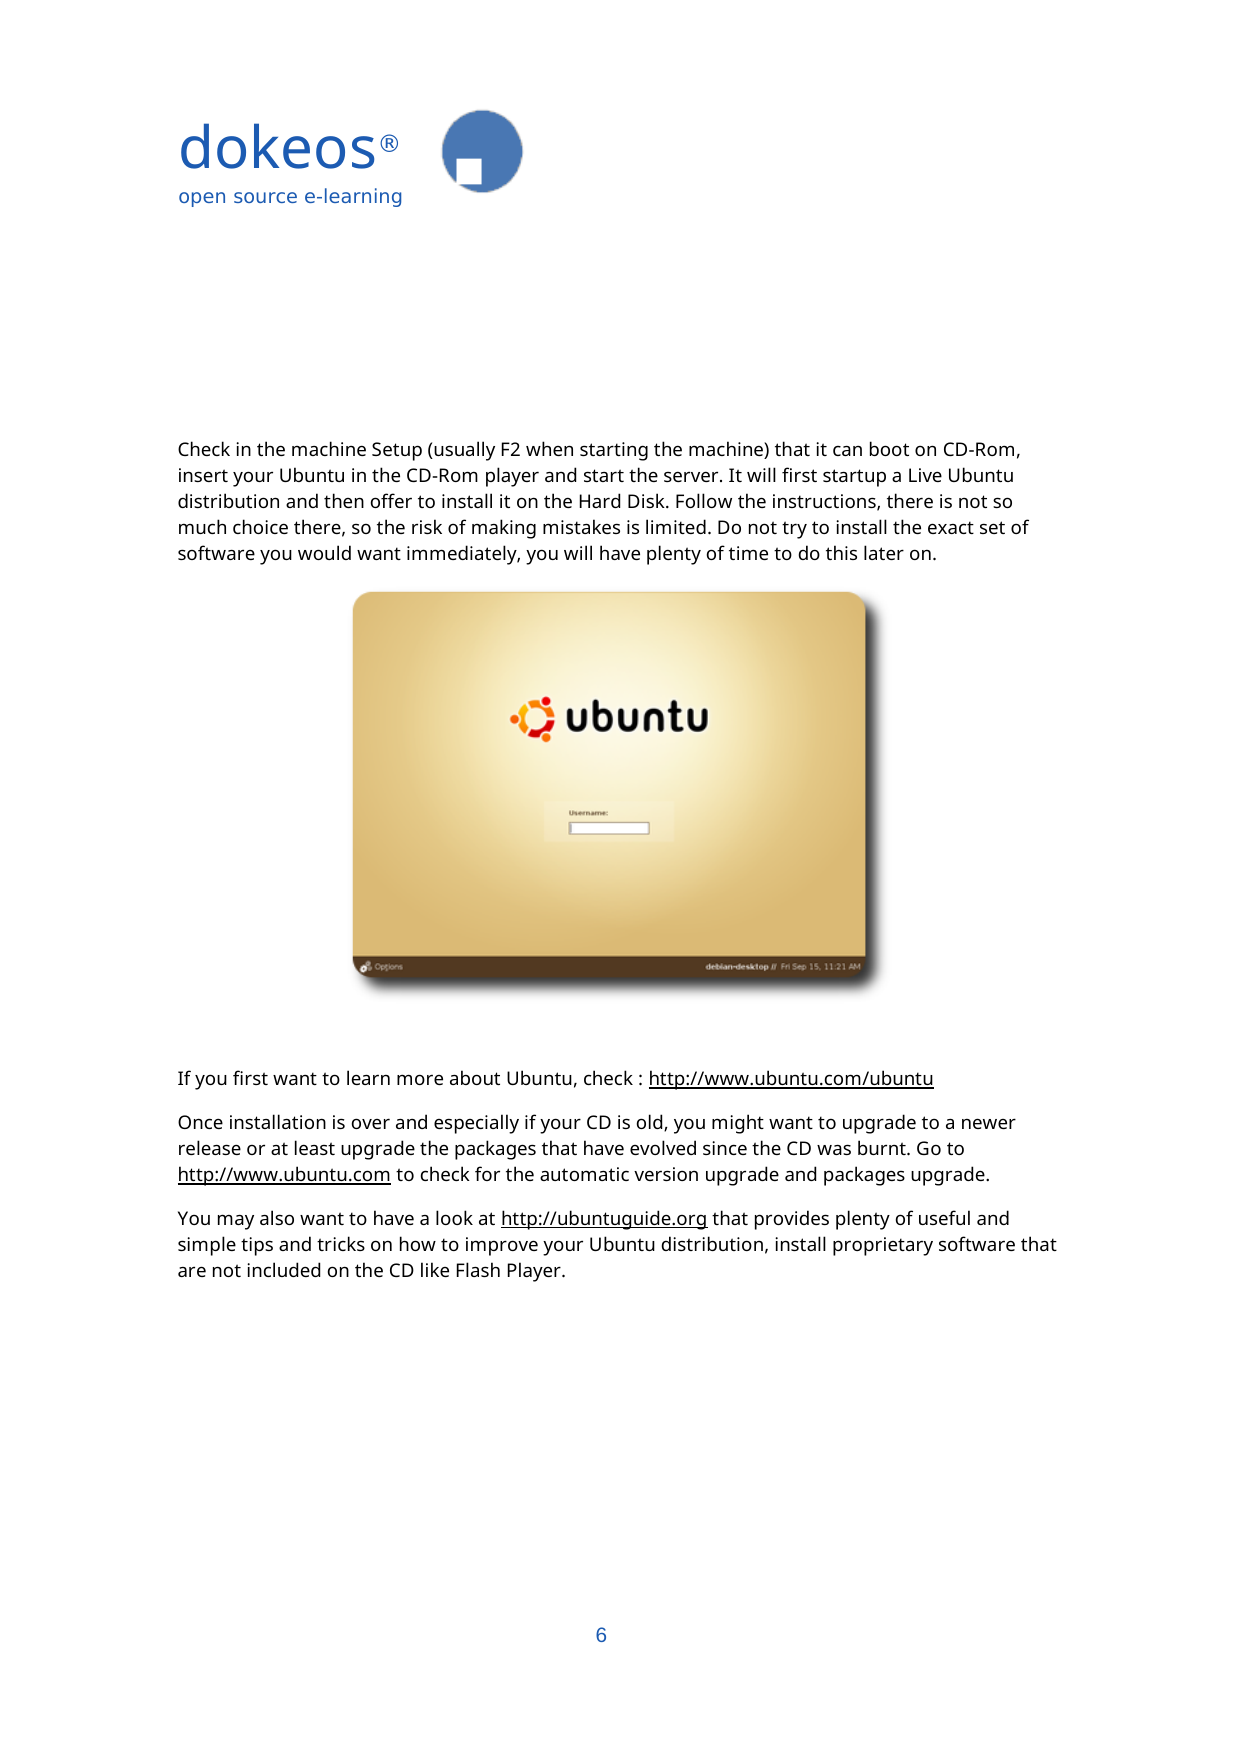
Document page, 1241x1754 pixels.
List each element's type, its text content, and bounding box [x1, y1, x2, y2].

picture [344, 584, 895, 1007]
text Check in the machine Setup (usually F2 when starting the machine) that it can boot on CD-Rom, insert your Ubuntu in the CD-Rom player and start the server. It will first startup a Live Ubuntu distribution and then offer to install it on the Hard Disk. Follow the instructions, there is not so much choice there, so the risk of making mistakes is limited. Do not try to install the exact set of software you would want immediately, you will have plenty of time to do this later on. [177, 436, 1062, 566]
text You may also want to have a look at http://ubuntuguide.org that provides plenty of useful and simple tips and tricks on how to improve your Ubuntu distribution, install proprietary software that are not included on the CD like Flash Player. [177, 1205, 1062, 1283]
picture [438, 103, 532, 199]
text Once installation is over and especially if your CD is old, you might want to upgrade to a newer release or at least upgrade the packages that have evolved since the CD was burnt. Go to http://www.ubuntu.com to check for the automatic version upgrade and packages upgrade. [177, 1109, 1062, 1187]
text If you first want to learn more about Ubuntu, check : http://www.ubuntu.com/ubuntu [177, 1065, 1062, 1091]
